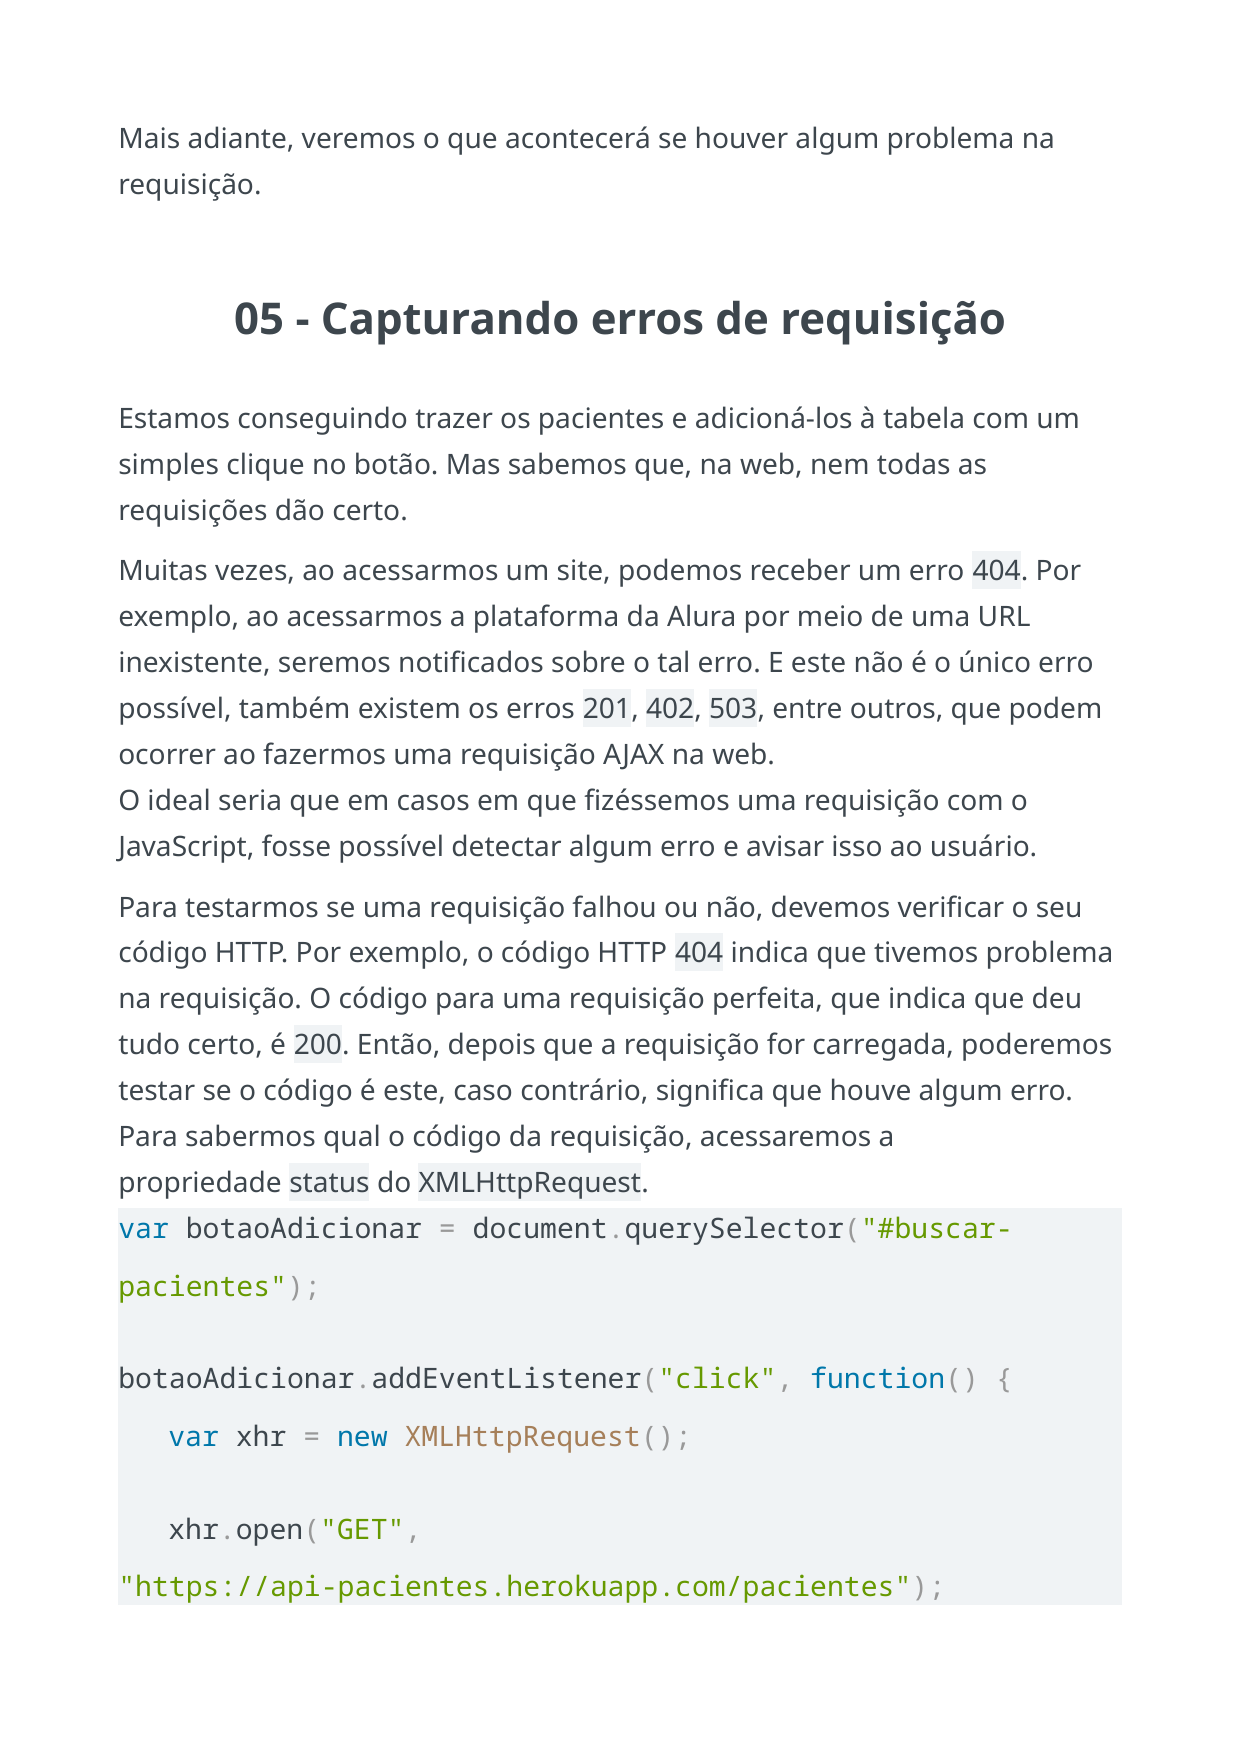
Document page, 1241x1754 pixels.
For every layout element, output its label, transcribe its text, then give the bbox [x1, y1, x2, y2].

text Para testarmos se uma requisição falhou ou não, devemos verificar o seu código HTTP. Por exemplo, o código HTTP 404 indica que tivemos problema na requisição. O código para uma requisição perfeita, que indica que deu tudo certo, é 200. Então, depois que a requisição for carregada, poderemos testar se o código é este, caso contrário, significa que houve algum erro. [118, 887, 1122, 1109]
text Estamos conseguindo trazer os pacientes e adicioná-los à tabela com um simples clique no botão. Mas sabemos que, na web, nem todas as requisições dão certo. [118, 398, 1122, 528]
text O ideal seria que em casos em que fizéssemos uma requisição com o JavaScript, fosse possível detectar algum erro e avisar isso ao usuário. [118, 780, 1122, 865]
text botaoAdicionar.addEventListener("click", function() { [118, 1359, 1122, 1397]
text xhr.open("GET", "https://api-pacientes.herokuapp.com/pacientes"); [118, 1509, 1122, 1605]
text Para sabermos qual o código da requisição, acessaremos a propriedade status do XMLHttpRequest. [118, 1117, 1122, 1201]
text Muitas vezes, ao acessarmos um site, podemos receber um erro 404. Por exemplo, ao acessarmos a plataforma da Alura por meio de uma URL inexistente, seremos notificados sobre o tal erro. E este não é o único erro possível, também existem os erros 201, 402, 503, entre outros, que podem ocorrer ao fazermos uma requisição AJAX na web. [118, 551, 1122, 773]
text var xhr = new XMLHttpRequest(); [118, 1416, 1122, 1455]
text var botaoAdicionar = document.querySelector("#buscar-pacientes"); [118, 1208, 1122, 1304]
subtitle 05 - Capturando erros de requisição [118, 288, 1122, 347]
text Mais adiante, veremos o que acontecerá se houver algum problema na requisição. [118, 118, 1122, 202]
